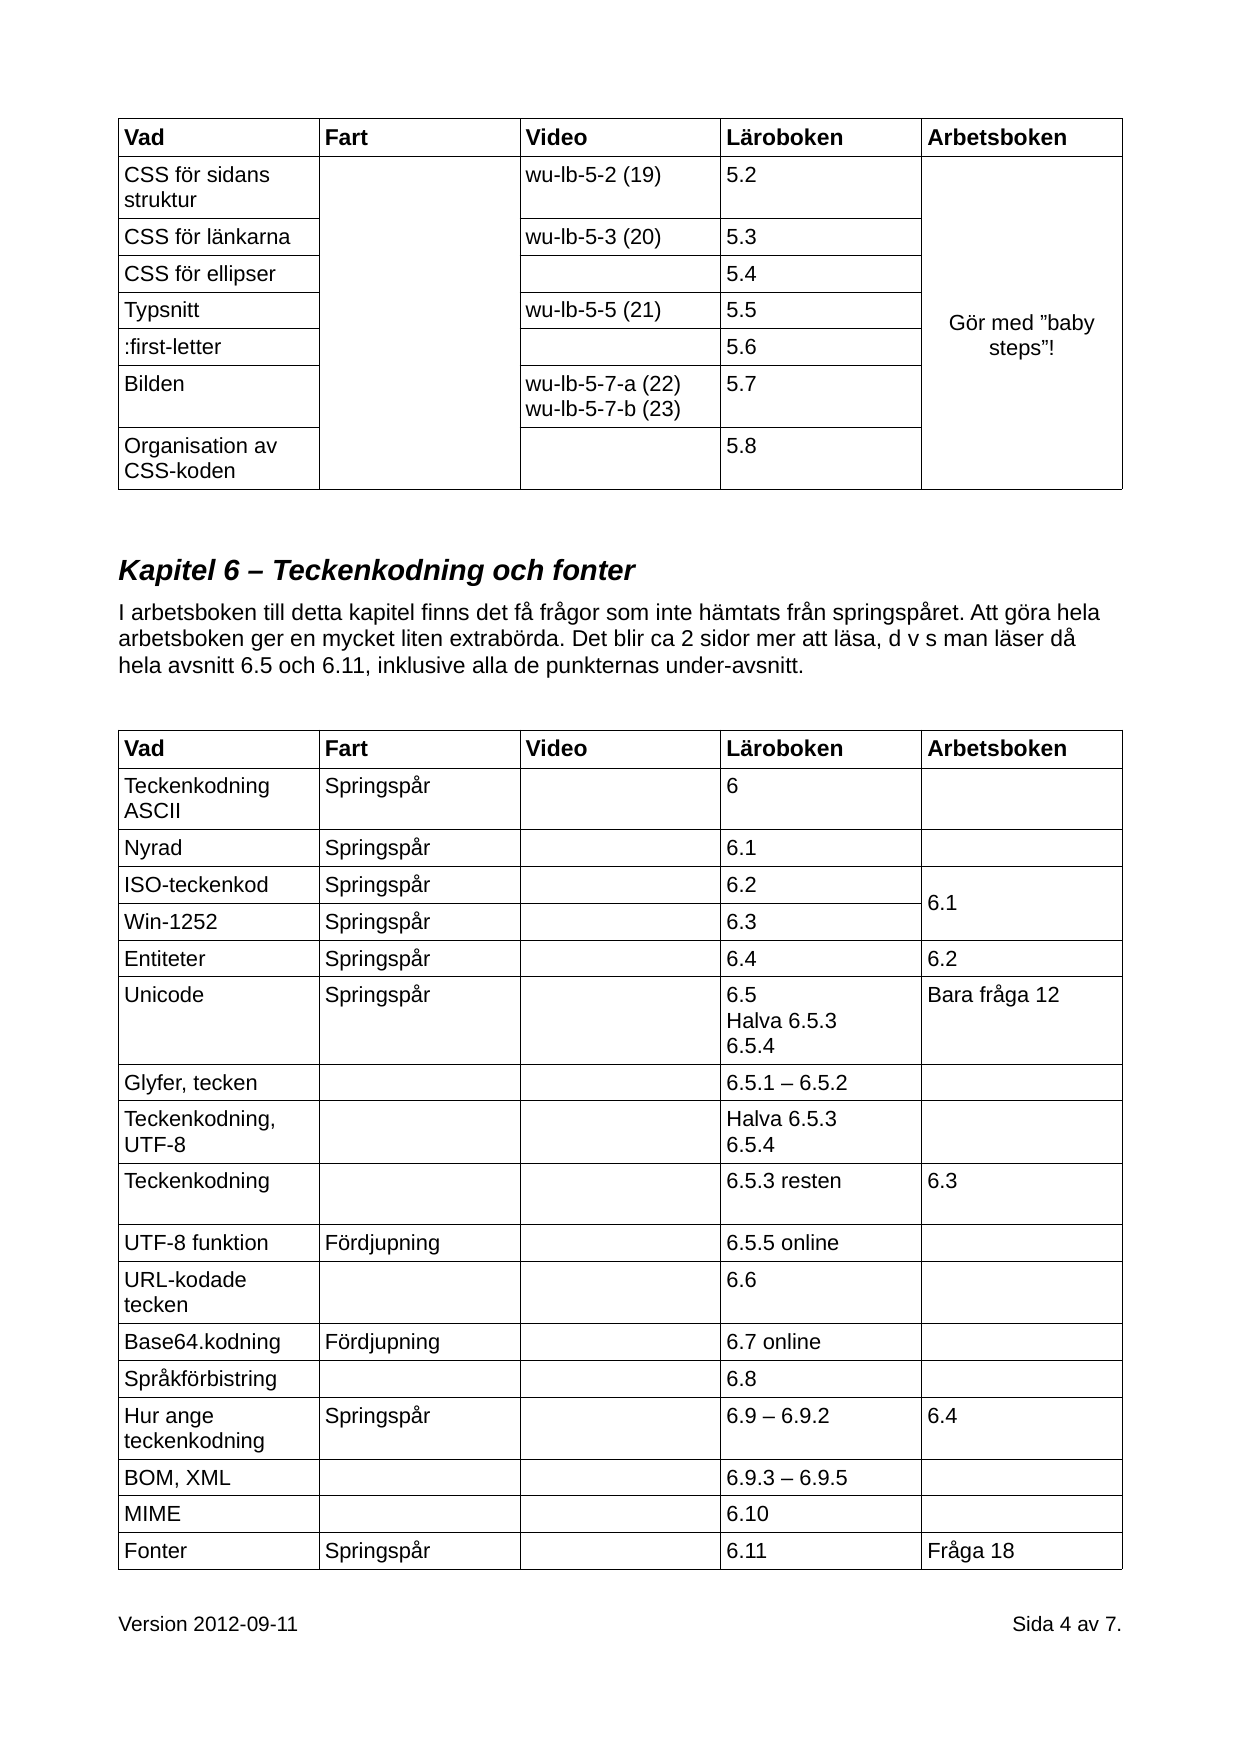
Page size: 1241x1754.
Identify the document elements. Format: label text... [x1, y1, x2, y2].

table_cell 6 [721, 769, 921, 829]
table_cell [521, 1361, 720, 1397]
table_cell CSS för sidans struktur [119, 157, 319, 218]
table_header Fart [320, 119, 520, 156]
table_cell [922, 1262, 1122, 1323]
table_cell CSS för ellipser [119, 256, 319, 292]
table_cell :first-letter [119, 329, 319, 365]
subtitle Kapitel 6 – Teckenkodning och fonter [118, 553, 1122, 587]
table_cell 5.2 [721, 157, 921, 218]
table_cell MIME [119, 1496, 319, 1532]
table_cell [922, 1361, 1122, 1397]
table_header Video [521, 731, 720, 767]
table_cell [320, 1164, 520, 1224]
table_cell Bilden [119, 366, 319, 427]
table_cell Glyfer, tecken [119, 1065, 319, 1100]
table_cell Teckenkodning [119, 1164, 319, 1224]
table_cell 6.2 [721, 867, 921, 903]
table_cell [521, 1101, 720, 1162]
table_cell CSS för länkarna [119, 219, 319, 255]
table_cell ISO-teckenkod [119, 867, 319, 903]
table_cell 5.6 [721, 329, 921, 365]
table_cell Organisation av CSS-koden [119, 428, 319, 489]
table_cell wu-lb-5-2 (19) [521, 157, 720, 218]
table_cell Springspår [320, 1533, 520, 1569]
table_header Video [521, 119, 720, 156]
table_cell [521, 1164, 720, 1224]
table_cell 6.7 online [721, 1324, 921, 1360]
table_header Läroboken [721, 731, 921, 767]
table_cell [521, 1533, 720, 1569]
table_cell 6.3 [721, 904, 921, 940]
table_cell [320, 1496, 520, 1532]
table_cell [922, 1225, 1122, 1261]
table_cell 6.4 [721, 941, 921, 976]
table_cell [922, 1065, 1122, 1100]
table_cell 6.5.5 online [721, 1225, 921, 1261]
table_cell Gör med ”baby steps”! [922, 157, 1122, 489]
table_cell Win-1252 [119, 904, 319, 940]
table_cell 6.8 [721, 1361, 921, 1397]
table_cell [521, 867, 720, 903]
table_cell [320, 1101, 520, 1162]
table_cell [922, 1496, 1122, 1532]
table_cell wu-lb-5-5 (21) [521, 293, 720, 328]
table_cell 6.1 [922, 867, 1122, 940]
table_cell Teckenkodning, UTF-8 [119, 1101, 319, 1162]
table_cell [320, 1065, 520, 1100]
table_header Fart [320, 731, 520, 767]
table_cell Base64.kodning [119, 1324, 319, 1360]
table_cell [922, 1460, 1122, 1495]
table_cell Språkförbistring [119, 1361, 319, 1397]
table_cell Springspår [320, 830, 520, 866]
table_cell [521, 256, 720, 292]
table_cell [521, 830, 720, 866]
table_cell [521, 769, 720, 829]
table_cell 6.9 – 6.9.2 [721, 1398, 921, 1459]
table_cell 5.4 [721, 256, 921, 292]
table_cell 6.5.1 – 6.5.2 [721, 1065, 921, 1100]
table_cell Entiteter [119, 941, 319, 976]
table_cell 6.4 [922, 1398, 1122, 1459]
table_cell [320, 1361, 520, 1397]
table_cell [922, 769, 1122, 829]
table_cell [320, 1460, 520, 1495]
table_cell [922, 830, 1122, 866]
table_cell Teckenkodning ASCII [119, 769, 319, 829]
table_cell [922, 1101, 1122, 1162]
table_cell 6.5.3 resten [721, 1164, 921, 1224]
table_cell Halva 6.5.3 6.5.4 [721, 1101, 921, 1162]
table_cell 6.5 Halva 6.5.3 6.5.4 [721, 977, 921, 1064]
table_cell Hur ange teckenkodning [119, 1398, 319, 1459]
table_cell Fördjupning [320, 1324, 520, 1360]
table_cell Typsnitt [119, 293, 319, 328]
table_cell [521, 1496, 720, 1532]
table_cell [521, 1065, 720, 1100]
table_cell [521, 1324, 720, 1360]
table_cell [521, 329, 720, 365]
table_cell [521, 428, 720, 489]
table_cell Bara fråga 12 [922, 977, 1122, 1064]
table_cell 5.8 [721, 428, 921, 489]
table_header Vad [119, 119, 319, 156]
table_cell Fonter [119, 1533, 319, 1569]
table_cell 5.5 [721, 293, 921, 328]
table_cell 6.2 [922, 941, 1122, 976]
table_cell UTF-8 funktion [119, 1225, 319, 1261]
table_cell URL-kodade tecken [119, 1262, 319, 1323]
table_cell 6.9.3 – 6.9.5 [721, 1460, 921, 1495]
table_cell [521, 1460, 720, 1495]
table_cell 6.1 [721, 830, 921, 866]
table_cell [521, 1262, 720, 1323]
table_cell Nyrad [119, 830, 319, 866]
table_header Arbetsboken [922, 731, 1122, 767]
table_cell [521, 1225, 720, 1261]
table_cell 6.10 [721, 1496, 921, 1532]
table_header Läroboken [721, 119, 921, 156]
table_cell 6.3 [922, 1164, 1122, 1224]
table_cell Springspår [320, 1398, 520, 1459]
table_cell 5.3 [721, 219, 921, 255]
table_cell Unicode [119, 977, 319, 1064]
table_cell [320, 157, 520, 489]
table_cell BOM, XML [119, 1460, 319, 1495]
table_cell Springspår [320, 941, 520, 976]
table_cell [521, 1398, 720, 1459]
table_header Vad [119, 731, 319, 767]
table_cell Springspår [320, 867, 520, 903]
table_cell [521, 977, 720, 1064]
table_cell wu-lb-5-3 (20) [521, 219, 720, 255]
table_cell Springspår [320, 769, 520, 829]
table_cell [922, 1324, 1122, 1360]
table_header Arbetsboken [922, 119, 1122, 156]
text I arbetsboken till detta kapitel finns det få frågor som inte hämtats från springspåret. Att göra hela arbetsboken ger en mycket liten extrabörda. Det blir ca 2 sidor mer att läsa, d v s man läser då hela avsnitt 6.5 och 6.11, inklusive alla de punkternas under-avsnitt. [118, 599, 1122, 678]
table_cell Springspår [320, 904, 520, 940]
table_cell 6.6 [721, 1262, 921, 1323]
table_cell Springspår [320, 977, 520, 1064]
table_cell [521, 941, 720, 976]
table_cell 6.11 [721, 1533, 921, 1569]
table_cell [320, 1262, 520, 1323]
table_cell wu-lb-5-7-a (22) wu-lb-5-7-b (23) [521, 366, 720, 427]
table_cell [521, 904, 720, 940]
table_cell 5.7 [721, 366, 921, 427]
table_cell Fråga 18 [922, 1533, 1122, 1569]
table_cell Fördjupning [320, 1225, 520, 1261]
